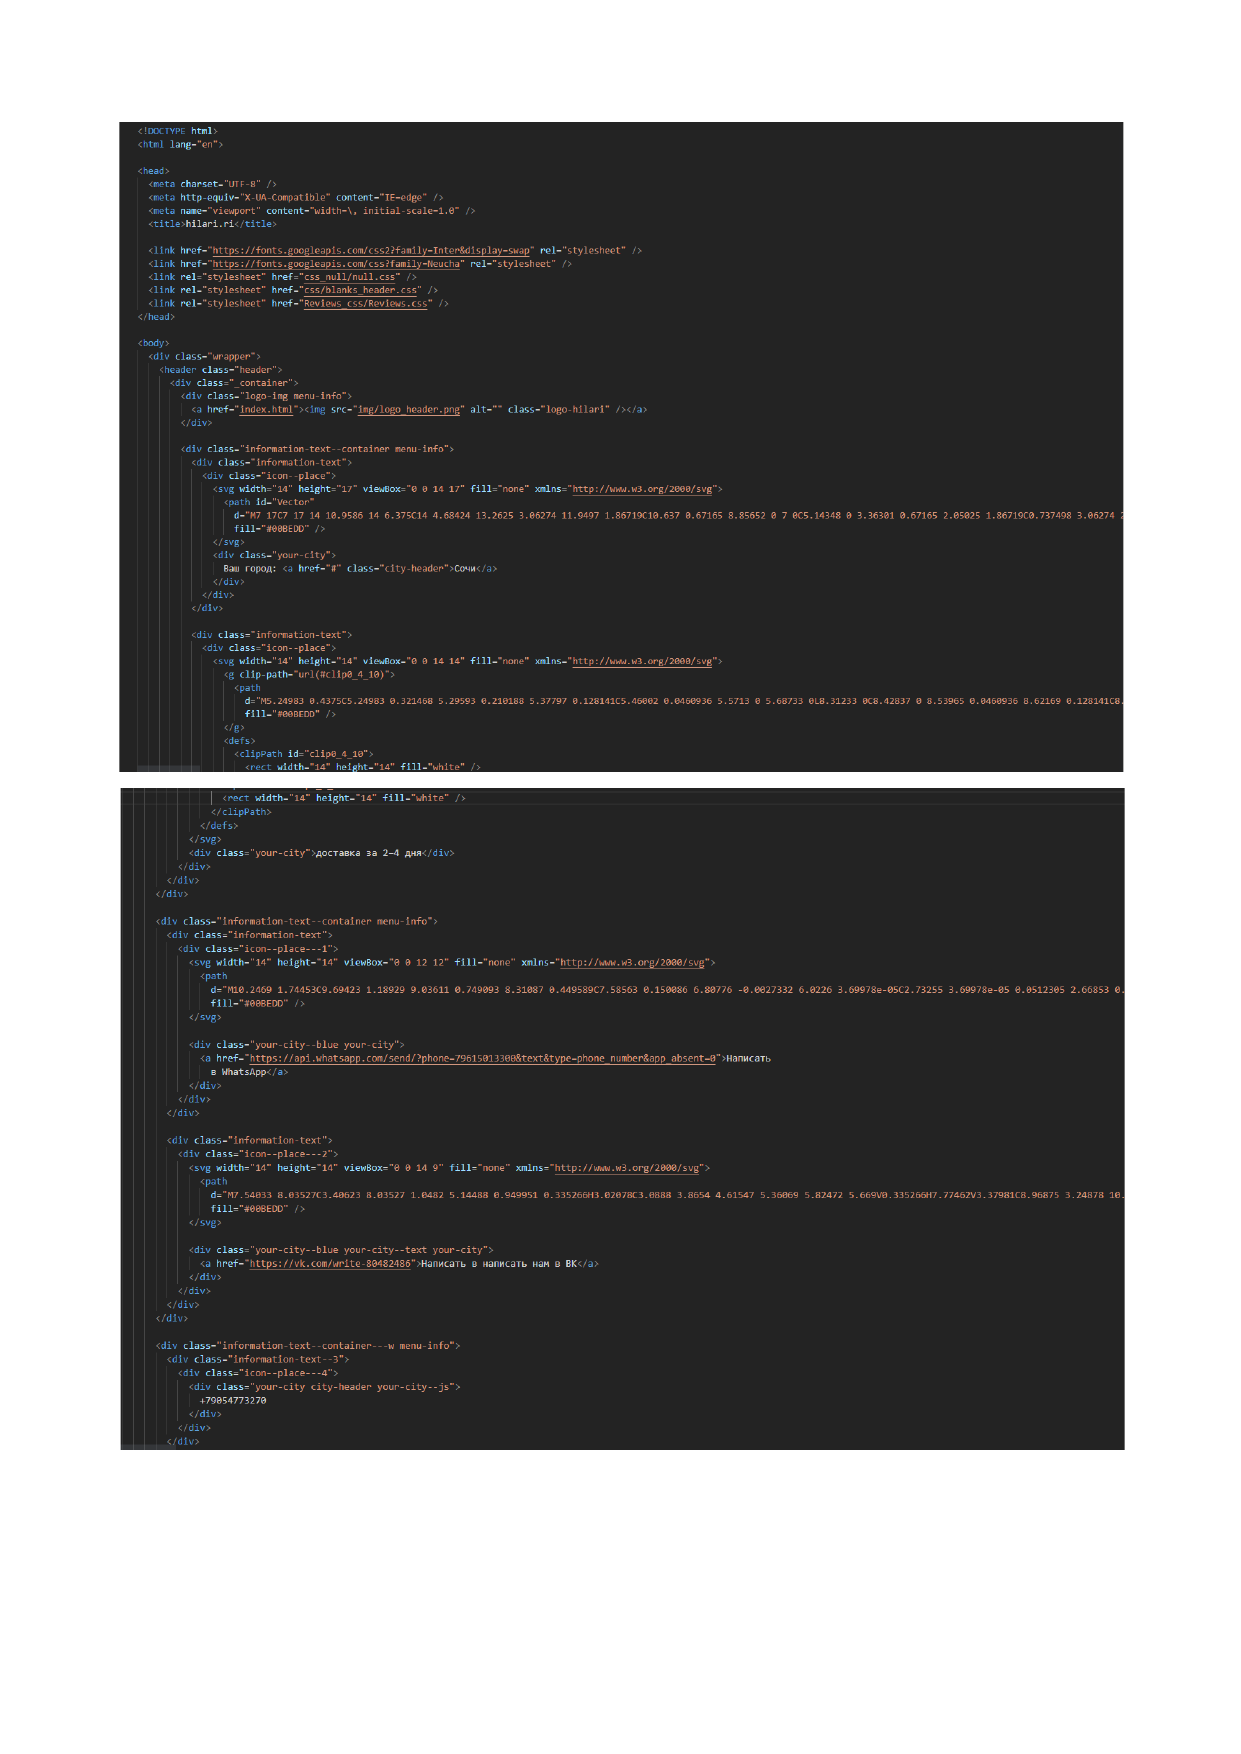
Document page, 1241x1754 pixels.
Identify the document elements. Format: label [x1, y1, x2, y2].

picture [119, 122, 1124, 772]
picture [120, 788, 1125, 1450]
